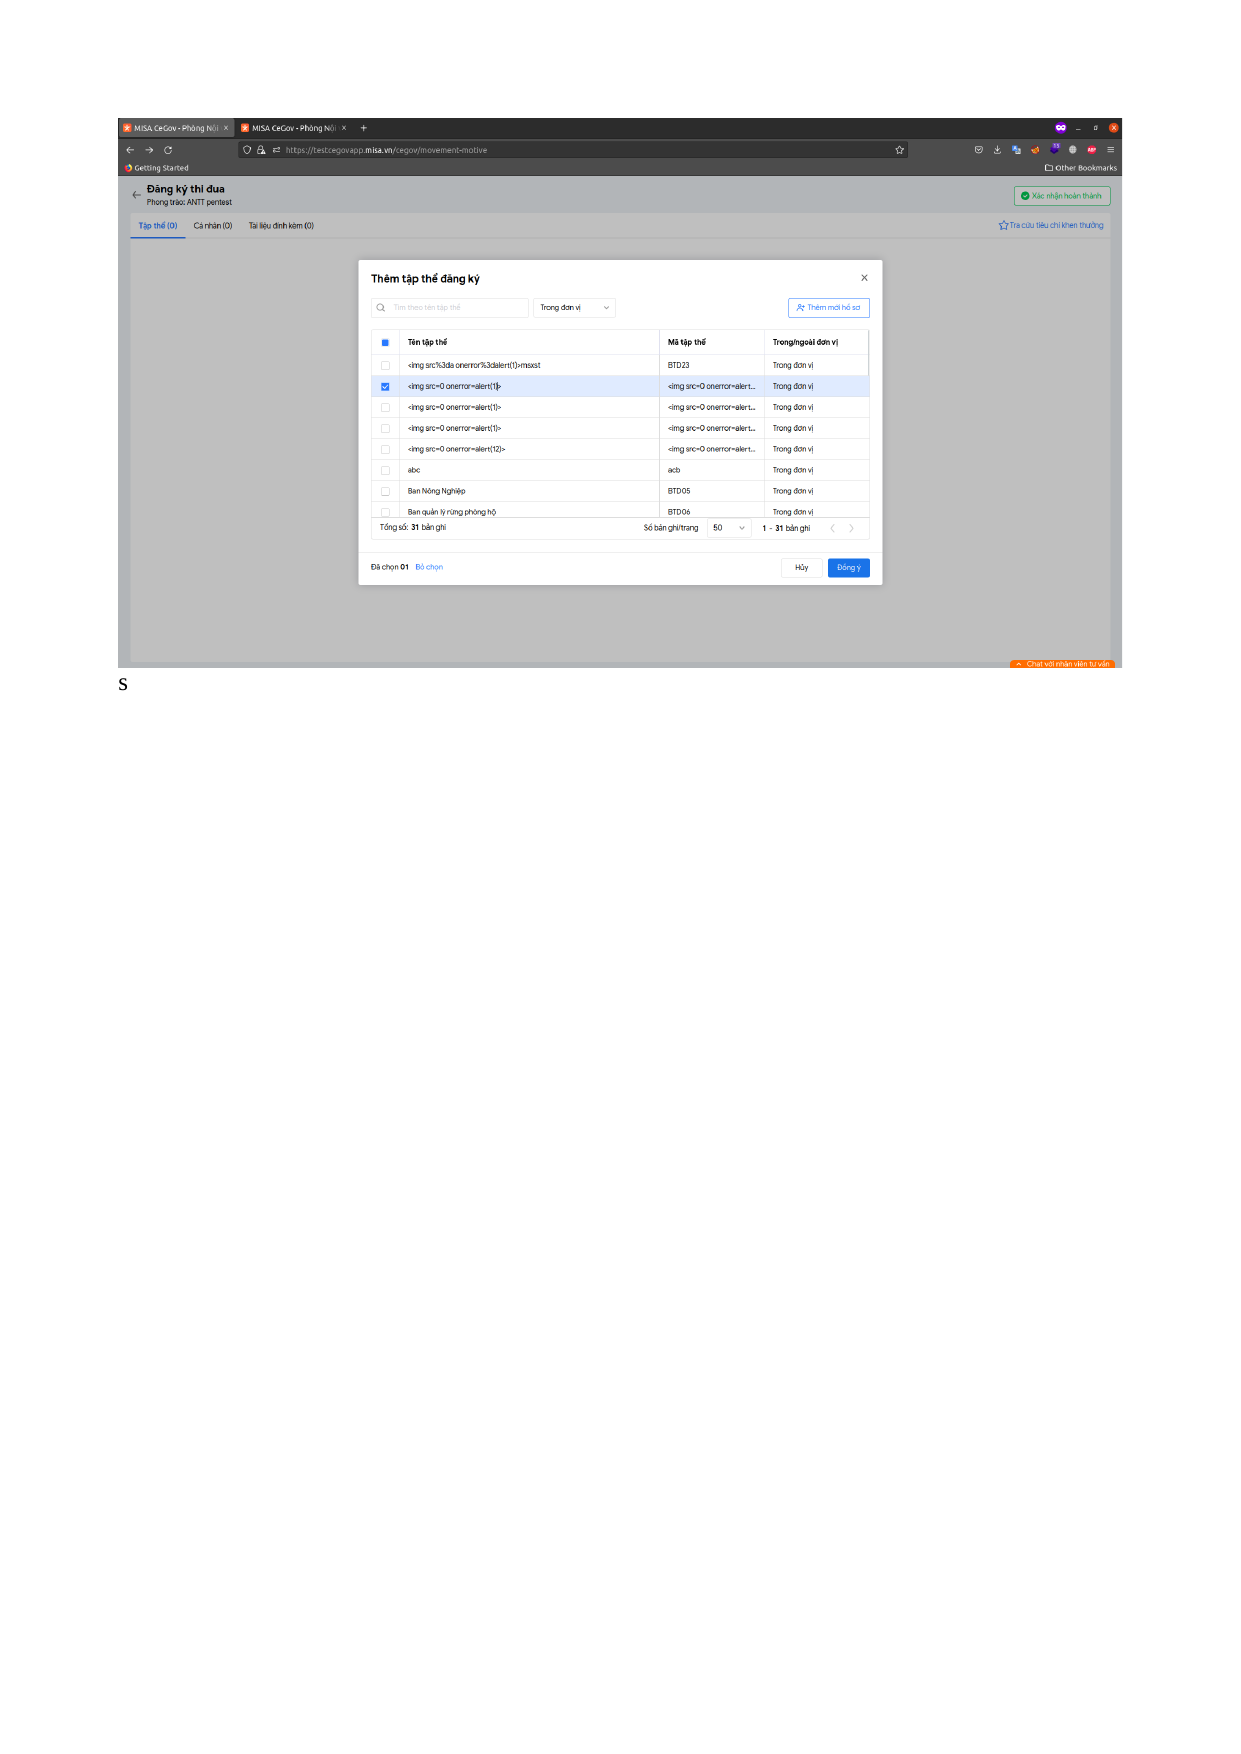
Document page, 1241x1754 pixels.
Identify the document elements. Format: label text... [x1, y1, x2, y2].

picture [118, 118, 1123, 668]
text s [118, 668, 1122, 696]
